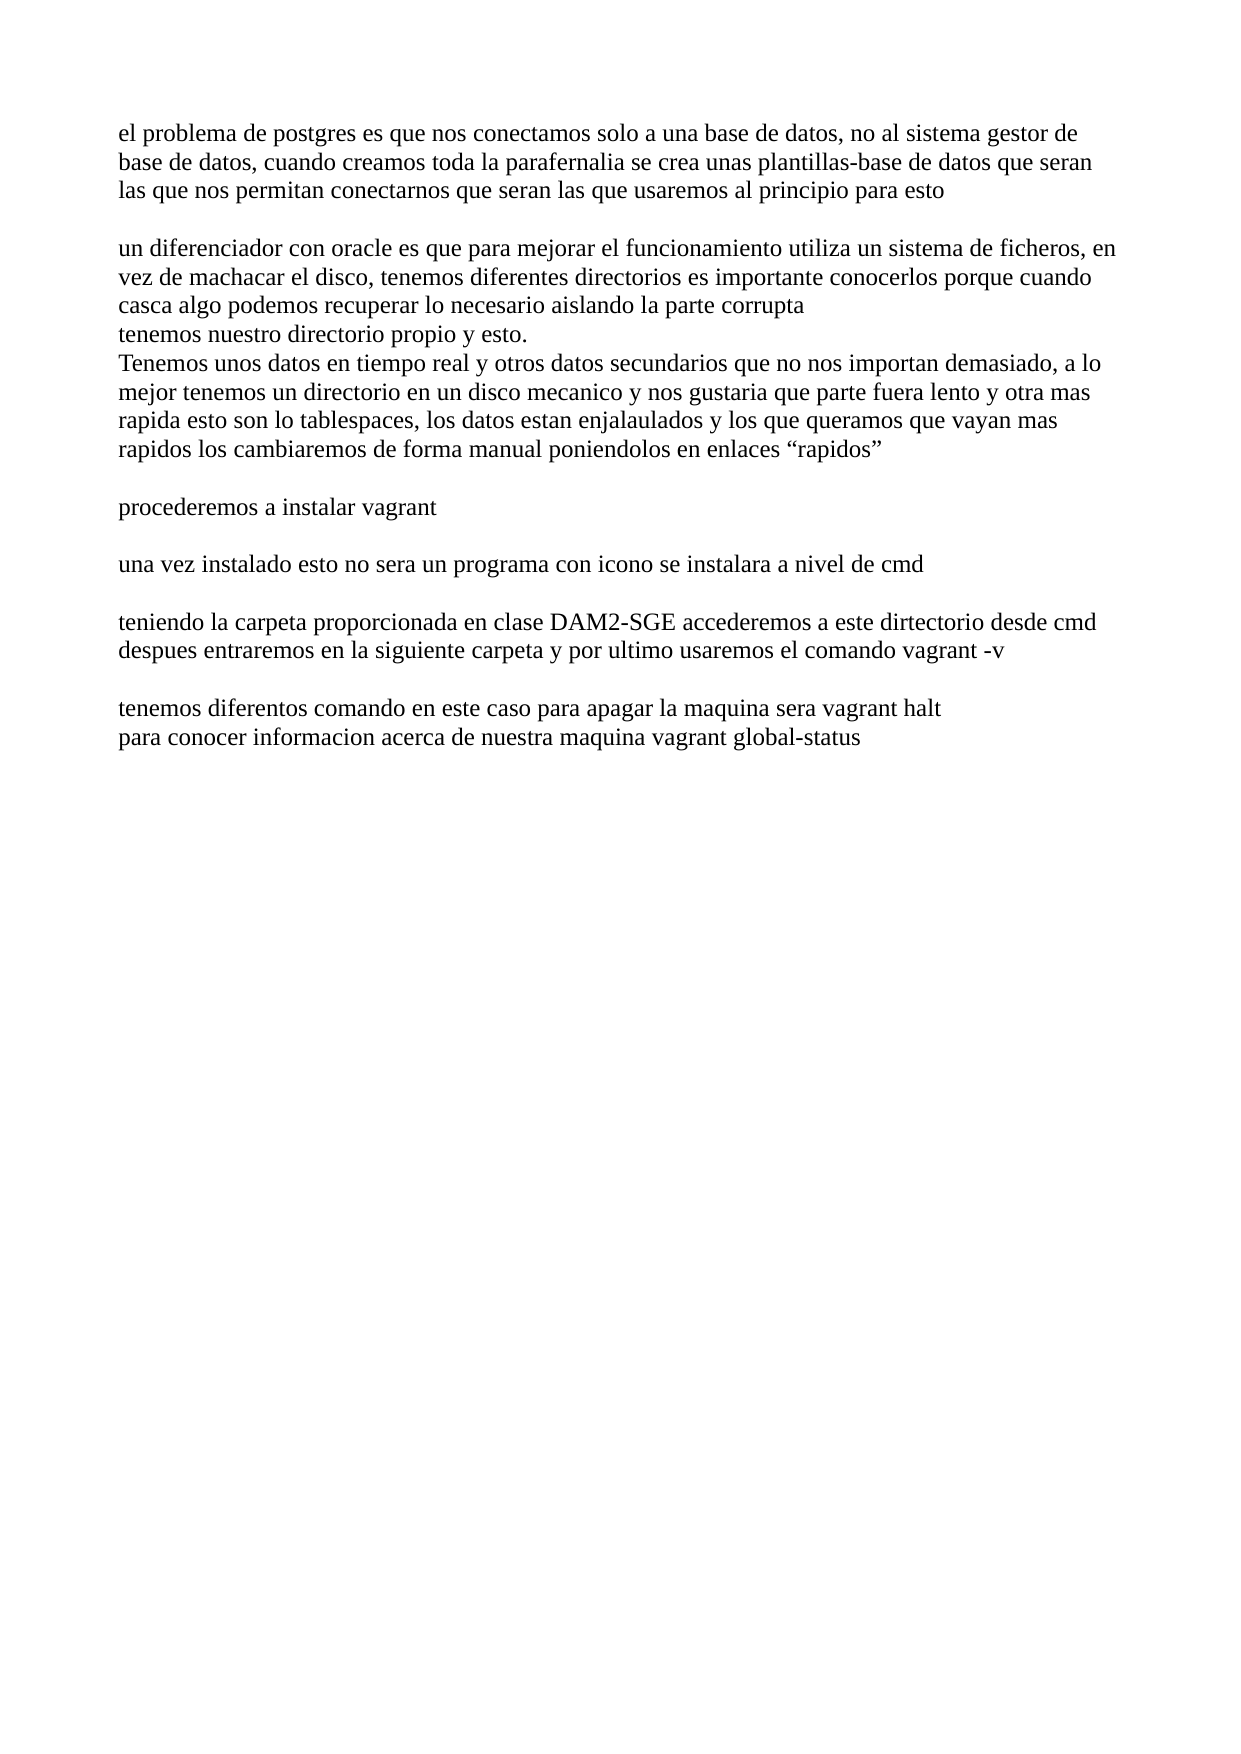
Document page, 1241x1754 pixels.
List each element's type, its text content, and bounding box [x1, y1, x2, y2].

text Tenemos unos datos en tiempo real y otros datos secundarios que no nos importan demasiado, a lo mejor tenemos un directorio en un disco mecanico y nos gustaria que parte fuera lento y otra mas rapida esto son lo tablespaces, los datos estan enjalaulados y los que queramos que vayan mas rapidos los cambiaremos de forma manual poniendolos en enlaces “rapidos” [118, 348, 1122, 463]
text teniendo la carpeta proporcionada en clase DAM2-SGE accederemos a este dirtectorio desde cmd despues entraremos en la siguiente carpeta y por ultimo usaremos el comando vagrant -v [118, 607, 1122, 664]
text procederemos a instalar vagrant [118, 492, 1122, 521]
text el problema de postgres es que nos conectamos solo a una base de datos, no al sistema gestor de base de datos, cuando creamos toda la parafernalia se crea unas plantillas-base de datos que seran las que nos permitan conectarnos que seran las que usaremos al principio para esto [118, 118, 1122, 204]
text una vez instalado esto no sera un programa con icono se instalara a nivel de cmd [118, 549, 1122, 578]
text un diferenciador con oracle es que para mejorar el funcionamiento utiliza un sistema de ficheros, en vez de machacar el disco, tenemos diferentes directorios es importante conocerlos porque cuando casca algo podemos recuperar lo necesario aislando la parte corrupta [118, 233, 1122, 319]
text tenemos nuestro directorio propio y esto. [118, 319, 1122, 348]
text tenemos diferentos comando en este caso para apagar la maquina sera vagrant halt [118, 693, 1122, 722]
text para conocer informacion acerca de nuestra maquina vagrant global-status [118, 722, 1122, 751]
